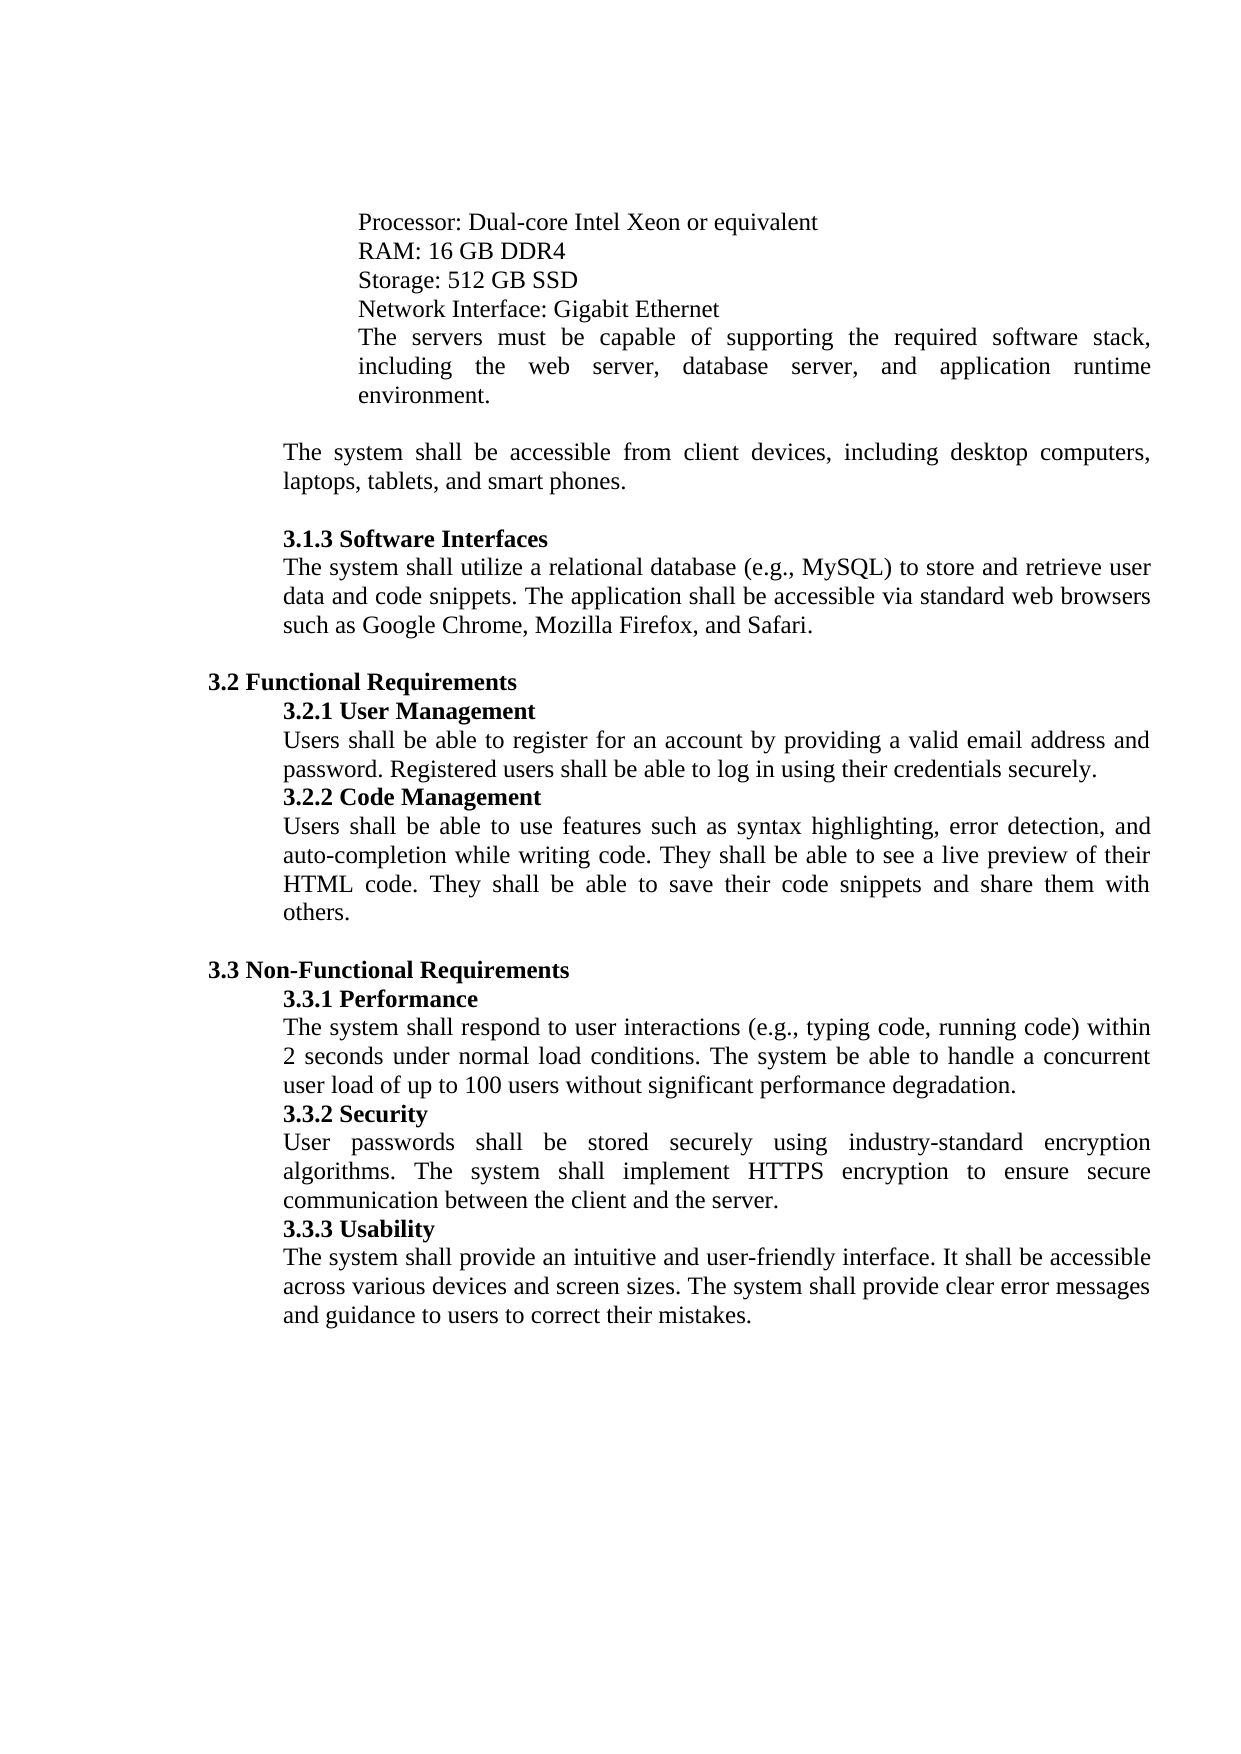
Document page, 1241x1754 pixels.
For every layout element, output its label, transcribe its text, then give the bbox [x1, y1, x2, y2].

text The system shall be accessible from client devices, including desktop computers, laptops, tablets, and smart phones. [283, 437, 1152, 495]
text 3.3 Non-Functional Requirements [208, 955, 1152, 984]
text 3.2 Functional Requirements [208, 667, 1152, 696]
text RAM: 16 GB DDR4 [358, 236, 1152, 265]
text Users shall be able to use features such as syntax highlighting, error detection, and auto-completion while writing code. They shall be able to see a live preview of their HTML code. They shall be able to save their code snippets and share them with others. [283, 811, 1152, 926]
text 3.3.3 Usability [283, 1214, 1152, 1242]
text 3.2.1 User Management [283, 696, 1152, 725]
text The system shall utilize a relational database (e.g., MySQL) to store and retrieve user data and code snippets. The application shall be accessible via standard web browsers such as Google Chrome, Mozilla Firefox, and Safari. [283, 552, 1152, 639]
text User passwords shall be stored securely using industry-standard encryption algorithms. The system shall implement HTTPS encryption to ensure secure communication between the client and the server. [283, 1127, 1152, 1214]
text The servers must be capable of supporting the required software stack, including the web server, database server, and application runtime environment. [358, 322, 1152, 409]
text Storage: 512 GB SSD [358, 265, 1152, 294]
text The system shall respond to user interactions (e.g., typing code, running code) within 2 seconds under normal load conditions. The system be able to handle a concurrent user load of up to 100 users without significant performance degradation. [283, 1012, 1152, 1099]
text 3.3.1 Performance [283, 984, 1152, 1012]
text Users shall be able to register for an account by providing a valid email address and password. Registered users shall be able to log in using their credentials securely. [283, 725, 1152, 782]
text 3.2.2 Code Management [283, 782, 1152, 811]
text Processor: Dual-core Intel Xeon or equivalent [358, 207, 1152, 236]
text The system shall provide an intuitive and user-friendly interface. It shall be accessible across various devices and screen sizes. The system shall provide clear error messages and guidance to users to correct their mistakes. [283, 1242, 1152, 1329]
text 3.1.3 Software Interfaces [283, 524, 1152, 552]
text 3.3.2 Security [283, 1099, 1152, 1127]
text Network Interface: Gigabit Ethernet [358, 294, 1152, 322]
